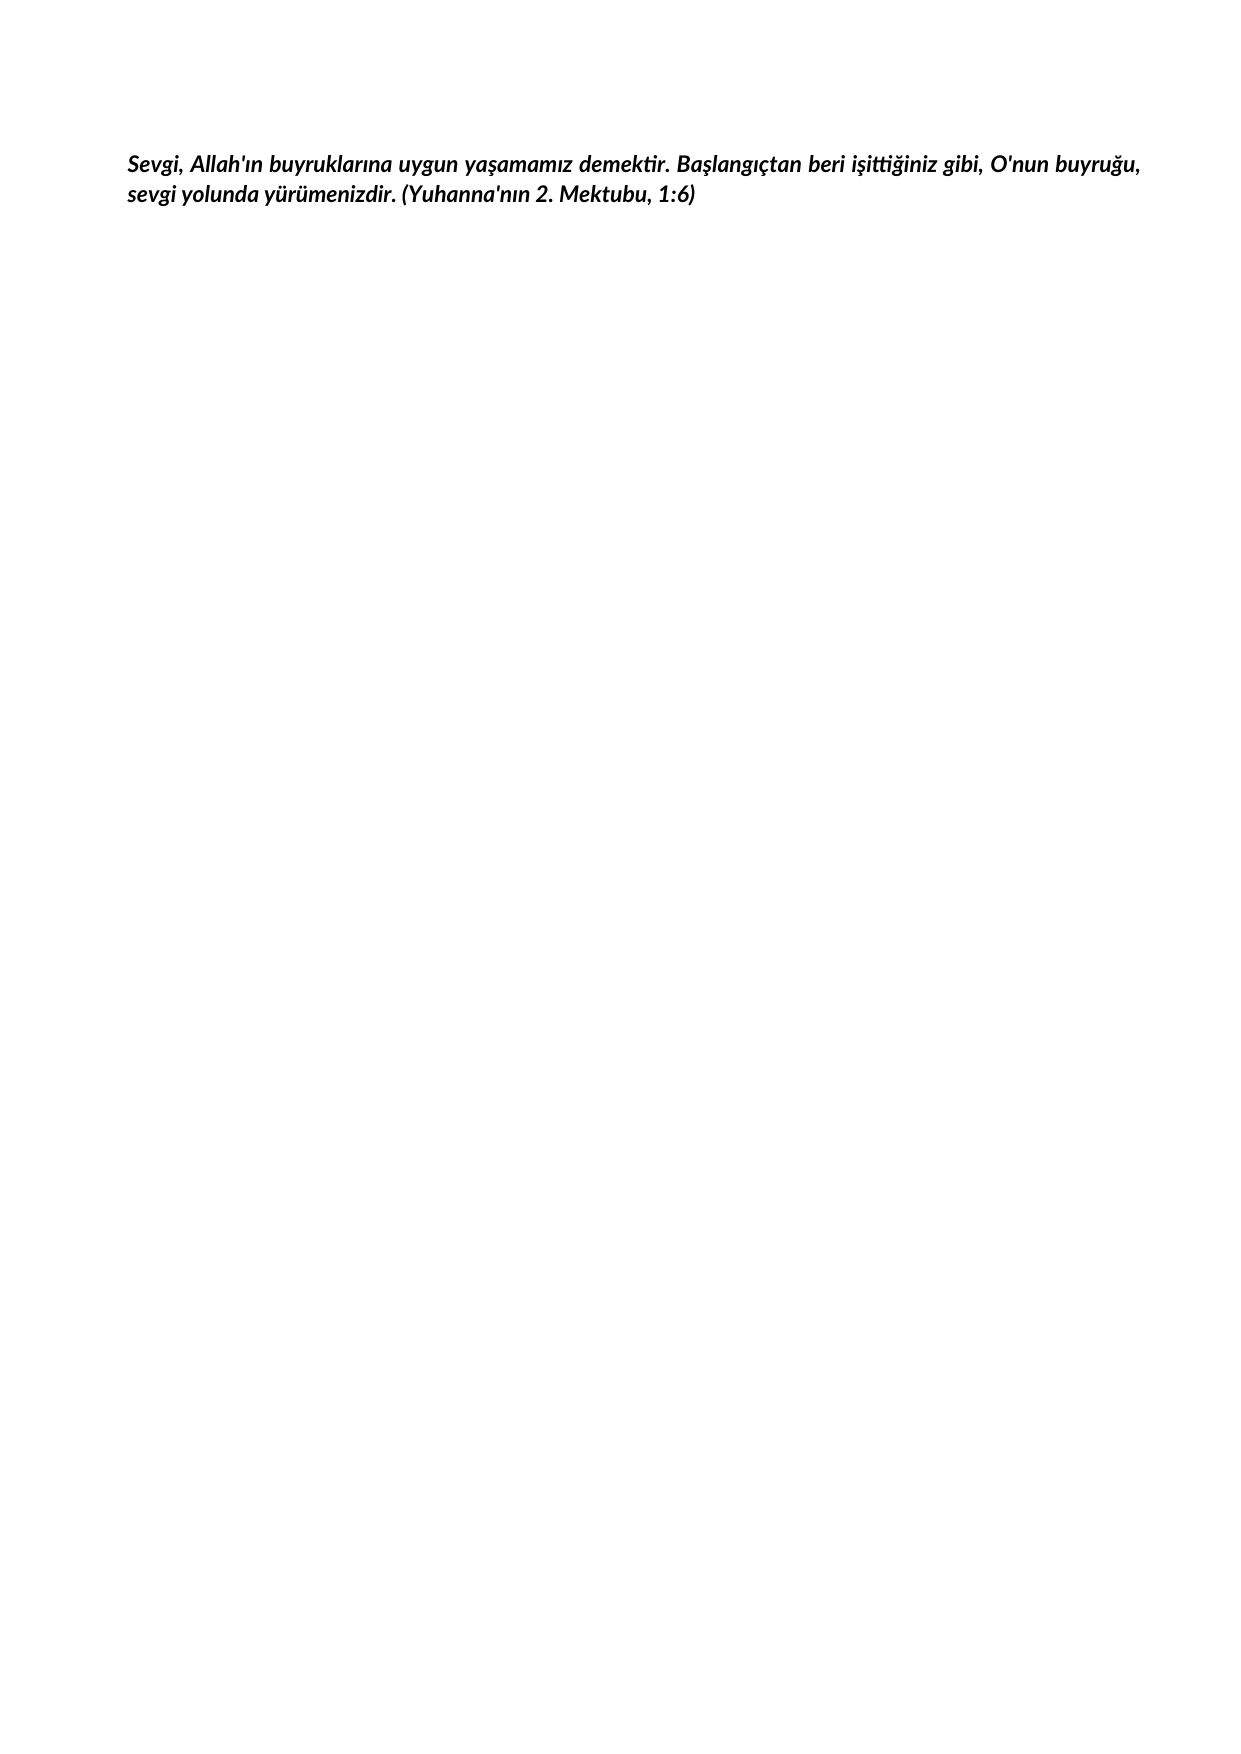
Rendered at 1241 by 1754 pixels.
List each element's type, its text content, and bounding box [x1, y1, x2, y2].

text Sevgi, Allah'ın buyruklarına uygun yaşamamız demektir. Başlangıçtan beri işittiğiniz gibi, O'nun buyruğu, sevgi yolunda yürümenizdir. (Yuhanna'nın 2. Mektubu, 1:6) [127, 150, 1143, 208]
